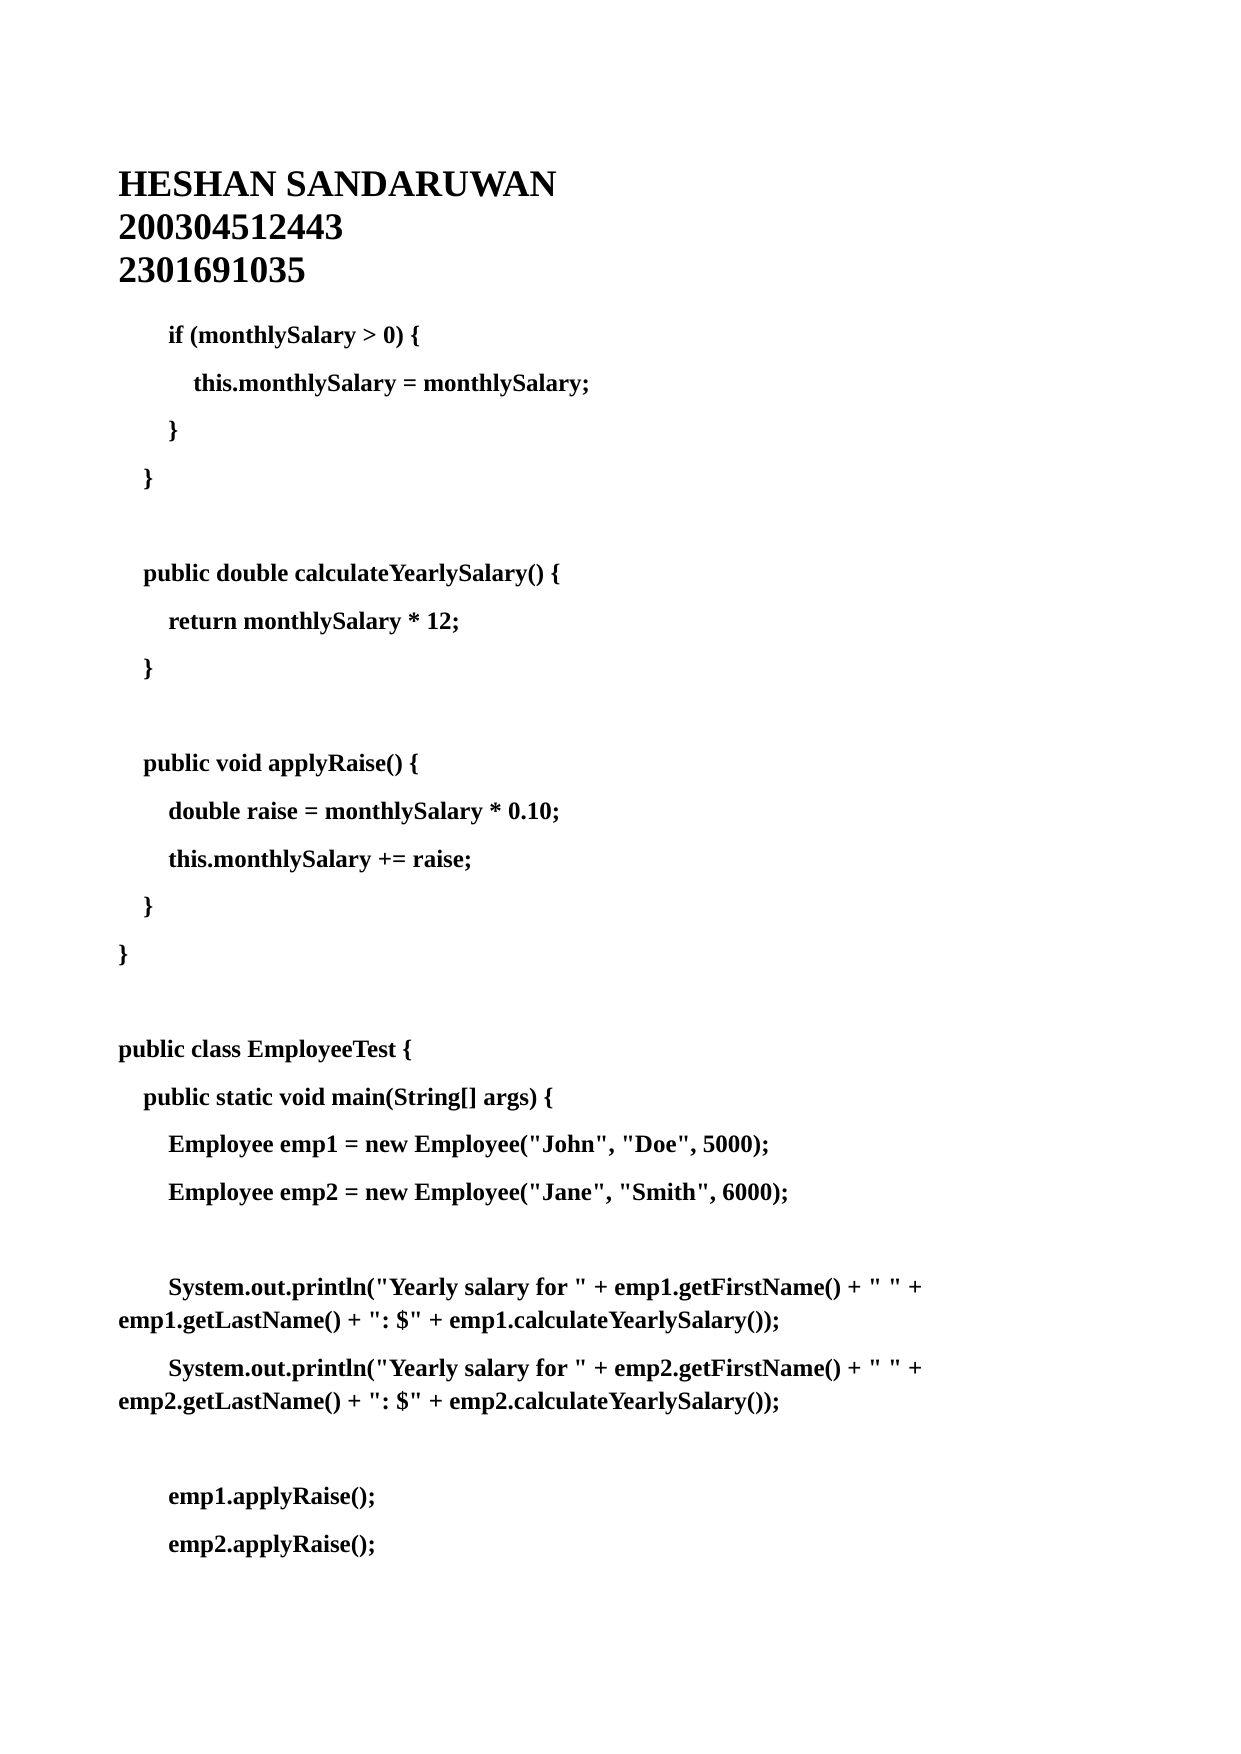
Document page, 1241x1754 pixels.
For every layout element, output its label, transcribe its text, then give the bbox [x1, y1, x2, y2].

text } [118, 939, 1122, 968]
text if (monthlySalary > 0) { [118, 320, 1122, 349]
text System.out.println("Yearly salary for " + emp1.getFirstName() + " " + emp1.getLastName() + ": $" + emp1.calculateYearlySalary()); [118, 1272, 1122, 1334]
text } [118, 891, 1122, 920]
text } [118, 463, 1122, 492]
text public static void main(String[] args) { [118, 1082, 1122, 1111]
text this.monthlySalary += raise; [118, 844, 1122, 872]
text this.monthlySalary = monthlySalary; [118, 368, 1122, 396]
text public void applyRaise() { [118, 748, 1122, 777]
text } [118, 653, 1122, 682]
text emp2.applyRaise(); [118, 1529, 1122, 1557]
text Employee emp2 = new Employee("Jane", "Smith", 6000); [118, 1177, 1122, 1206]
text double raise = monthlySalary * 0.10; [118, 796, 1122, 825]
text } [118, 415, 1122, 444]
text emp1.applyRaise(); [118, 1481, 1122, 1510]
text return monthlySalary * 12; [118, 606, 1122, 634]
text public class EmployeeTest { [118, 1034, 1122, 1063]
text System.out.println("Yearly salary for " + emp2.getFirstName() + " " + emp2.getLastName() + ": $" + emp2.calculateYearlySalary()); [118, 1353, 1122, 1414]
text Employee emp1 = new Employee("John", "Doe", 5000); [118, 1129, 1122, 1158]
text public double calculateYearlySalary() { [118, 558, 1122, 587]
